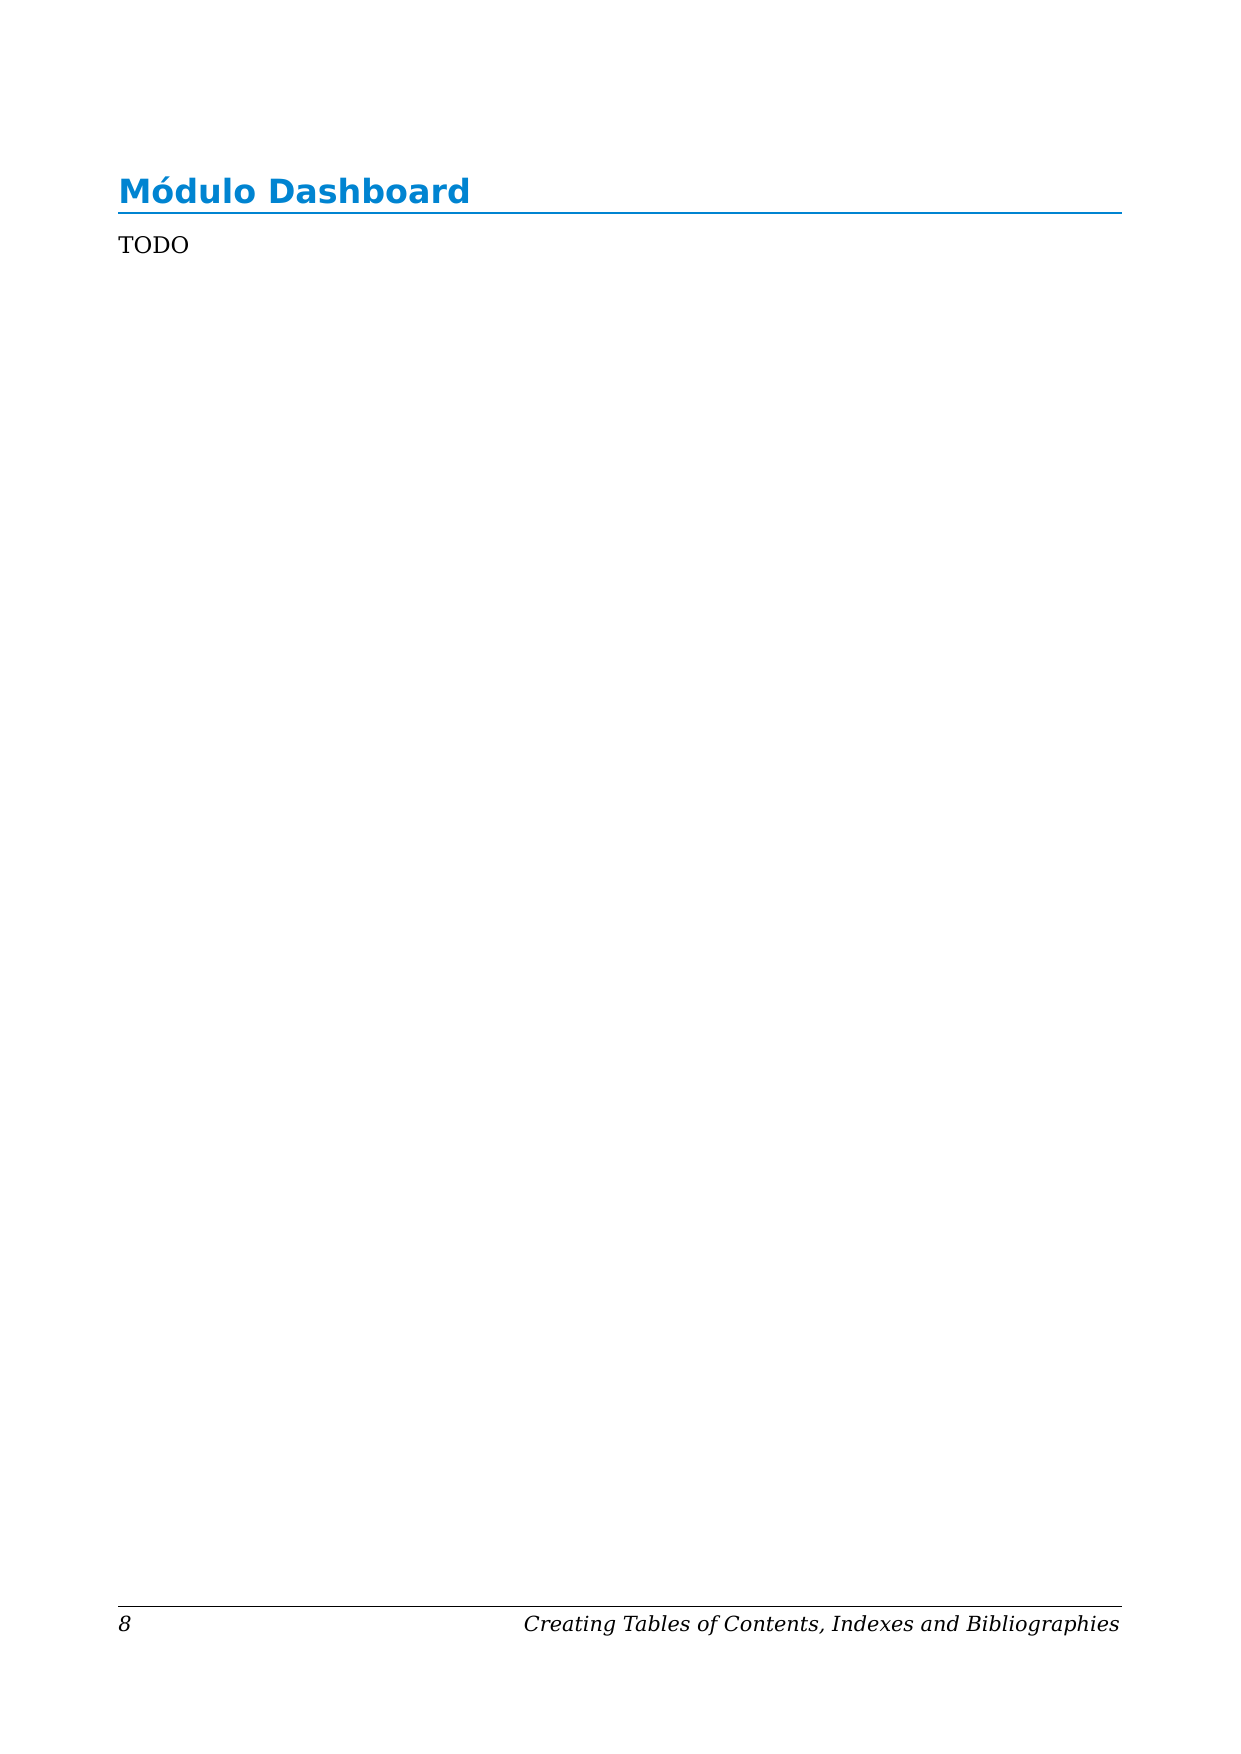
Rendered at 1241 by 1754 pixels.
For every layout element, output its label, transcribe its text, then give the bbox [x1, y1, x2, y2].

text TODO [118, 232, 1122, 259]
subtitle Módulo Dashboard [118, 173, 1122, 212]
